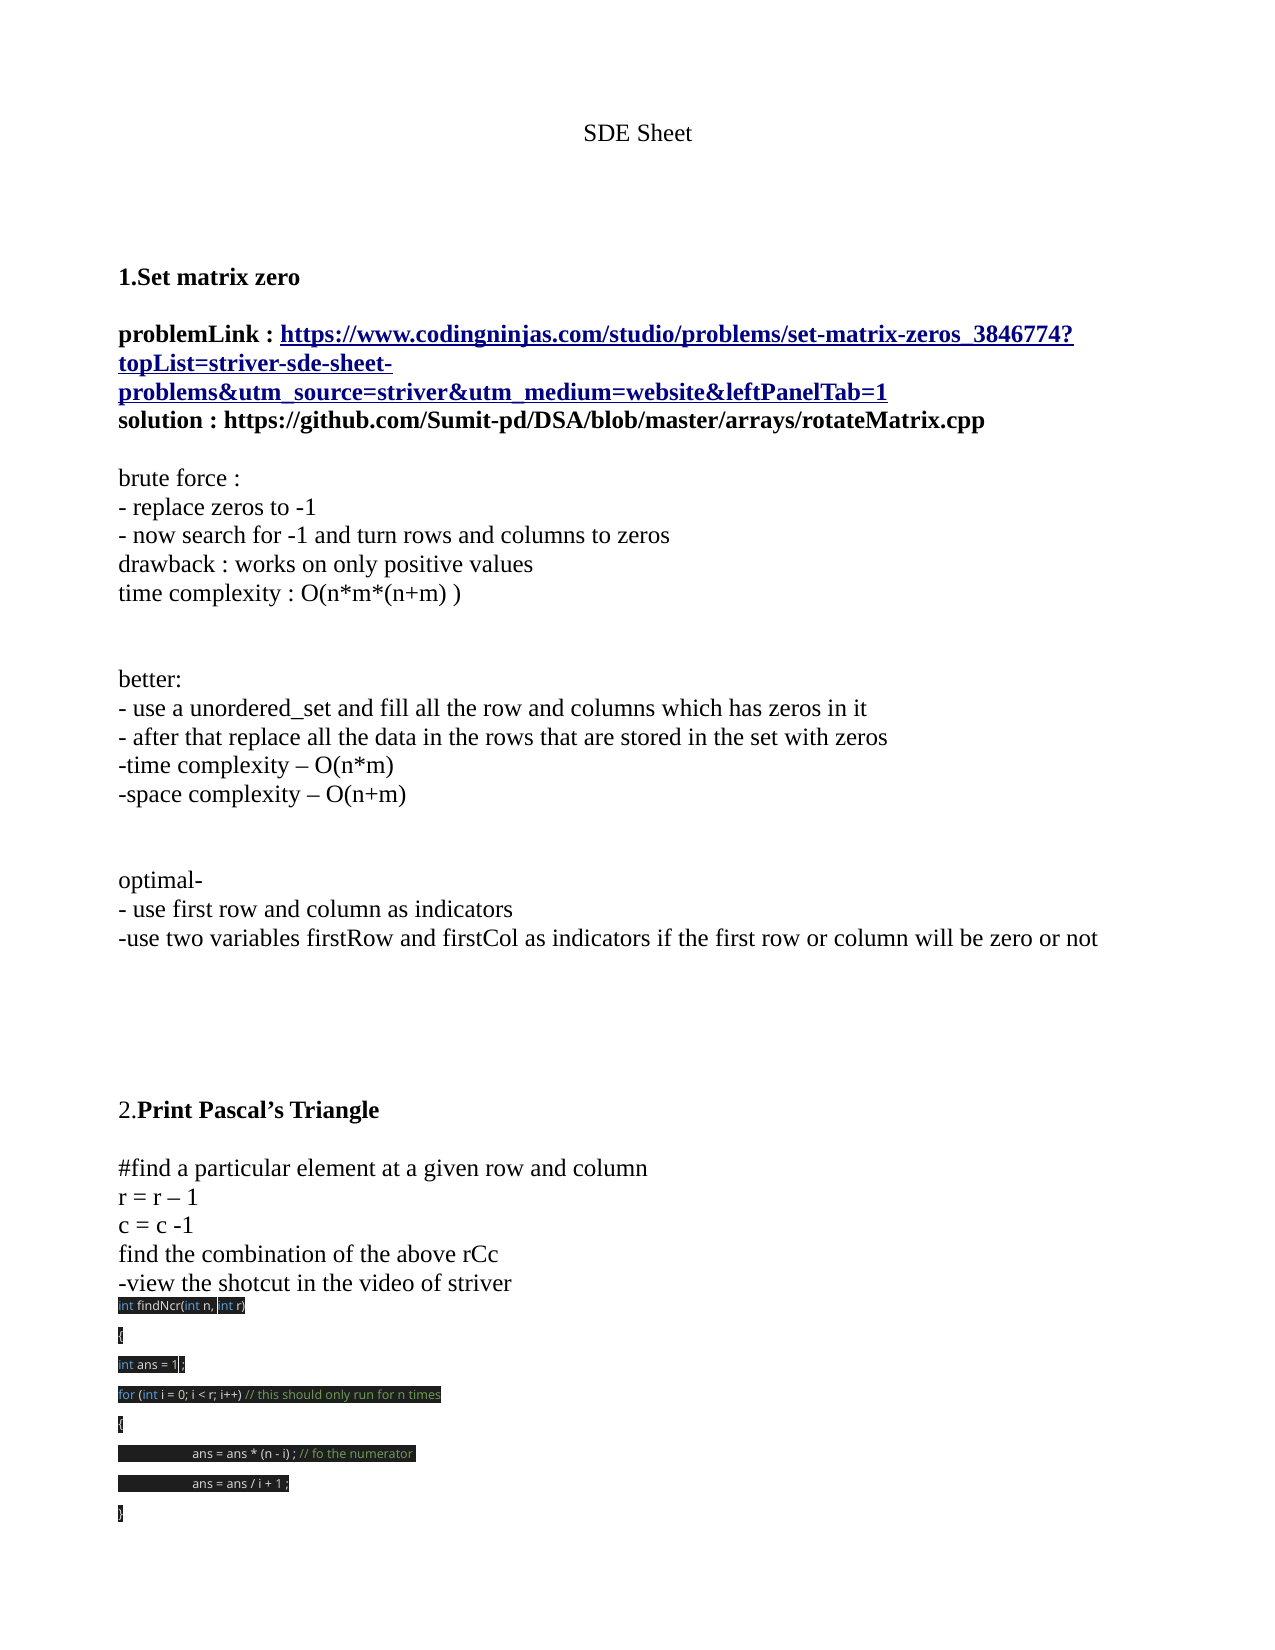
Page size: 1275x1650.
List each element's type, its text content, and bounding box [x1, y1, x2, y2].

text { [118, 1314, 1157, 1344]
text drawback : works on only positive values [118, 549, 1157, 578]
text -view the shotcut in the video of striver [118, 1268, 1157, 1297]
text - after that replace all the data in the rows that are stored in the set with zeros [118, 722, 1157, 751]
text int ans = 1 ; [118, 1344, 1157, 1373]
text 2.Print Pascal’s Triangle [118, 1096, 1157, 1124]
text 1.Set matrix zero [118, 262, 1157, 291]
text - use first row and column as indicators [118, 894, 1157, 923]
text ans = ans * (n - i) ; // fo the numerator [118, 1433, 1157, 1462]
text r = r – 1 [118, 1182, 1157, 1211]
text - replace zeros to -1 [118, 492, 1157, 521]
text find the combination of the above rCc [118, 1239, 1157, 1268]
text -use two variables firstRow and firstCol as indicators if the first row or column will be zero or not [118, 923, 1157, 952]
text time complexity : O(n*m*(n+m) ) [118, 578, 1157, 607]
text } [118, 1492, 1157, 1522]
text c = c -1 [118, 1211, 1157, 1239]
text for (int i = 0; i < r; i++) // this should only run for n times [118, 1373, 1157, 1403]
text SDE Sheet [118, 118, 1157, 147]
text #find a particular element at a given row and column [118, 1153, 1157, 1182]
text problemLink : https://www.codingninjas.com/studio/problems/set-matrix-zeros_3846774?topList=striver-sde-sheet-problems&utm_source=striver&utm_medium=website&leftPanelTab=1 [118, 319, 1157, 406]
text -space complexity – O(n+m) [118, 779, 1157, 808]
text ans = ans / i + 1 ; [118, 1462, 1157, 1492]
text { [118, 1403, 1157, 1433]
text -time complexity – O(n*m) [118, 751, 1157, 779]
text brute force : [118, 463, 1157, 492]
text optimal- [118, 866, 1157, 894]
text int findNcr(int n, int r) [118, 1297, 1157, 1314]
text better: [118, 664, 1157, 693]
text - now search for -1 and turn rows and columns to zeros [118, 521, 1157, 549]
text - use a unordered_set and fill all the row and columns which has zeros in it [118, 693, 1157, 722]
text solution : https://github.com/Sumit-pd/DSA/blob/master/arrays/rotateMatrix.cpp [118, 406, 1157, 434]
